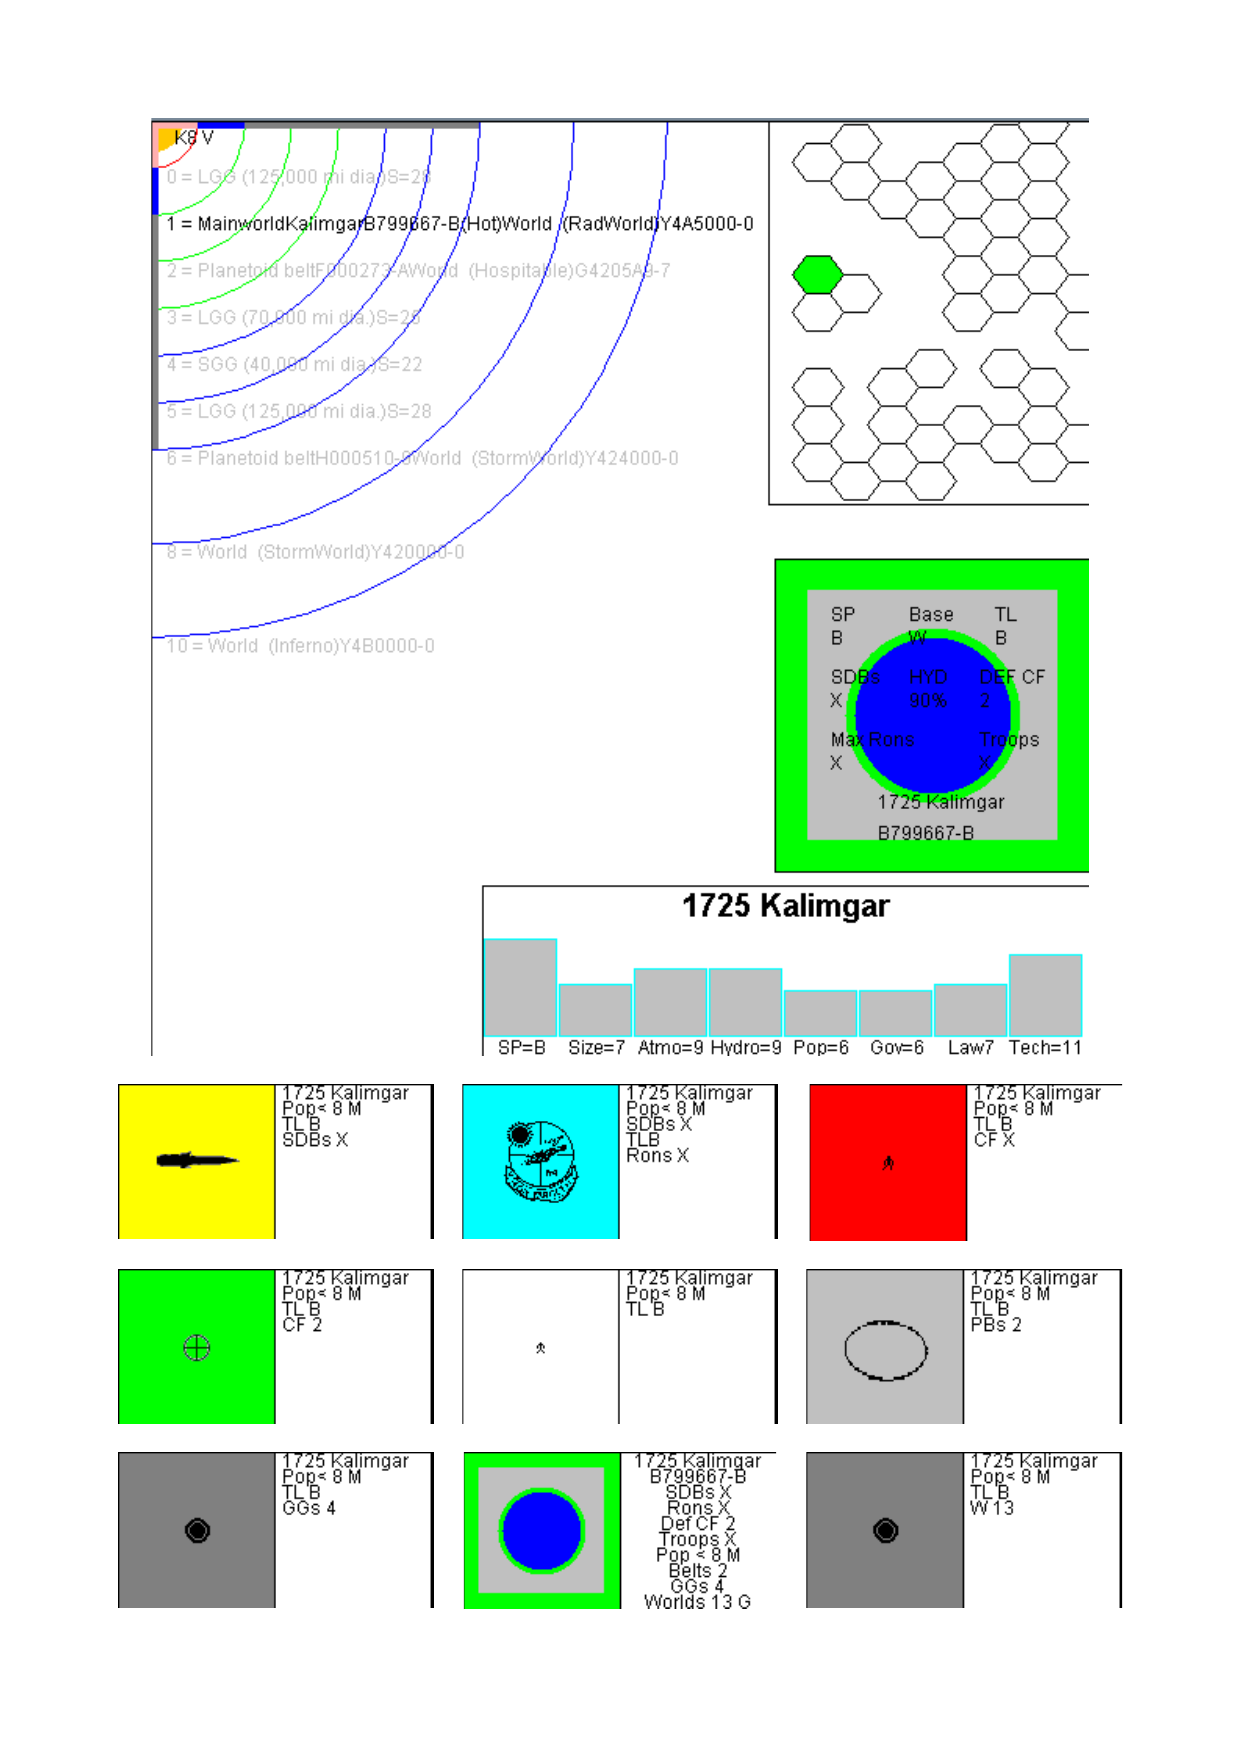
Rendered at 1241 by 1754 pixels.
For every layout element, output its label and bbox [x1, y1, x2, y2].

picture [151, 118, 1089, 1056]
picture [463, 1452, 777, 1609]
picture [806, 1269, 1123, 1424]
picture [118, 1452, 434, 1608]
picture [809, 1084, 1123, 1241]
picture [462, 1084, 778, 1239]
picture [118, 1269, 434, 1424]
picture [118, 1084, 434, 1239]
picture [806, 1452, 1123, 1608]
picture [462, 1269, 778, 1424]
